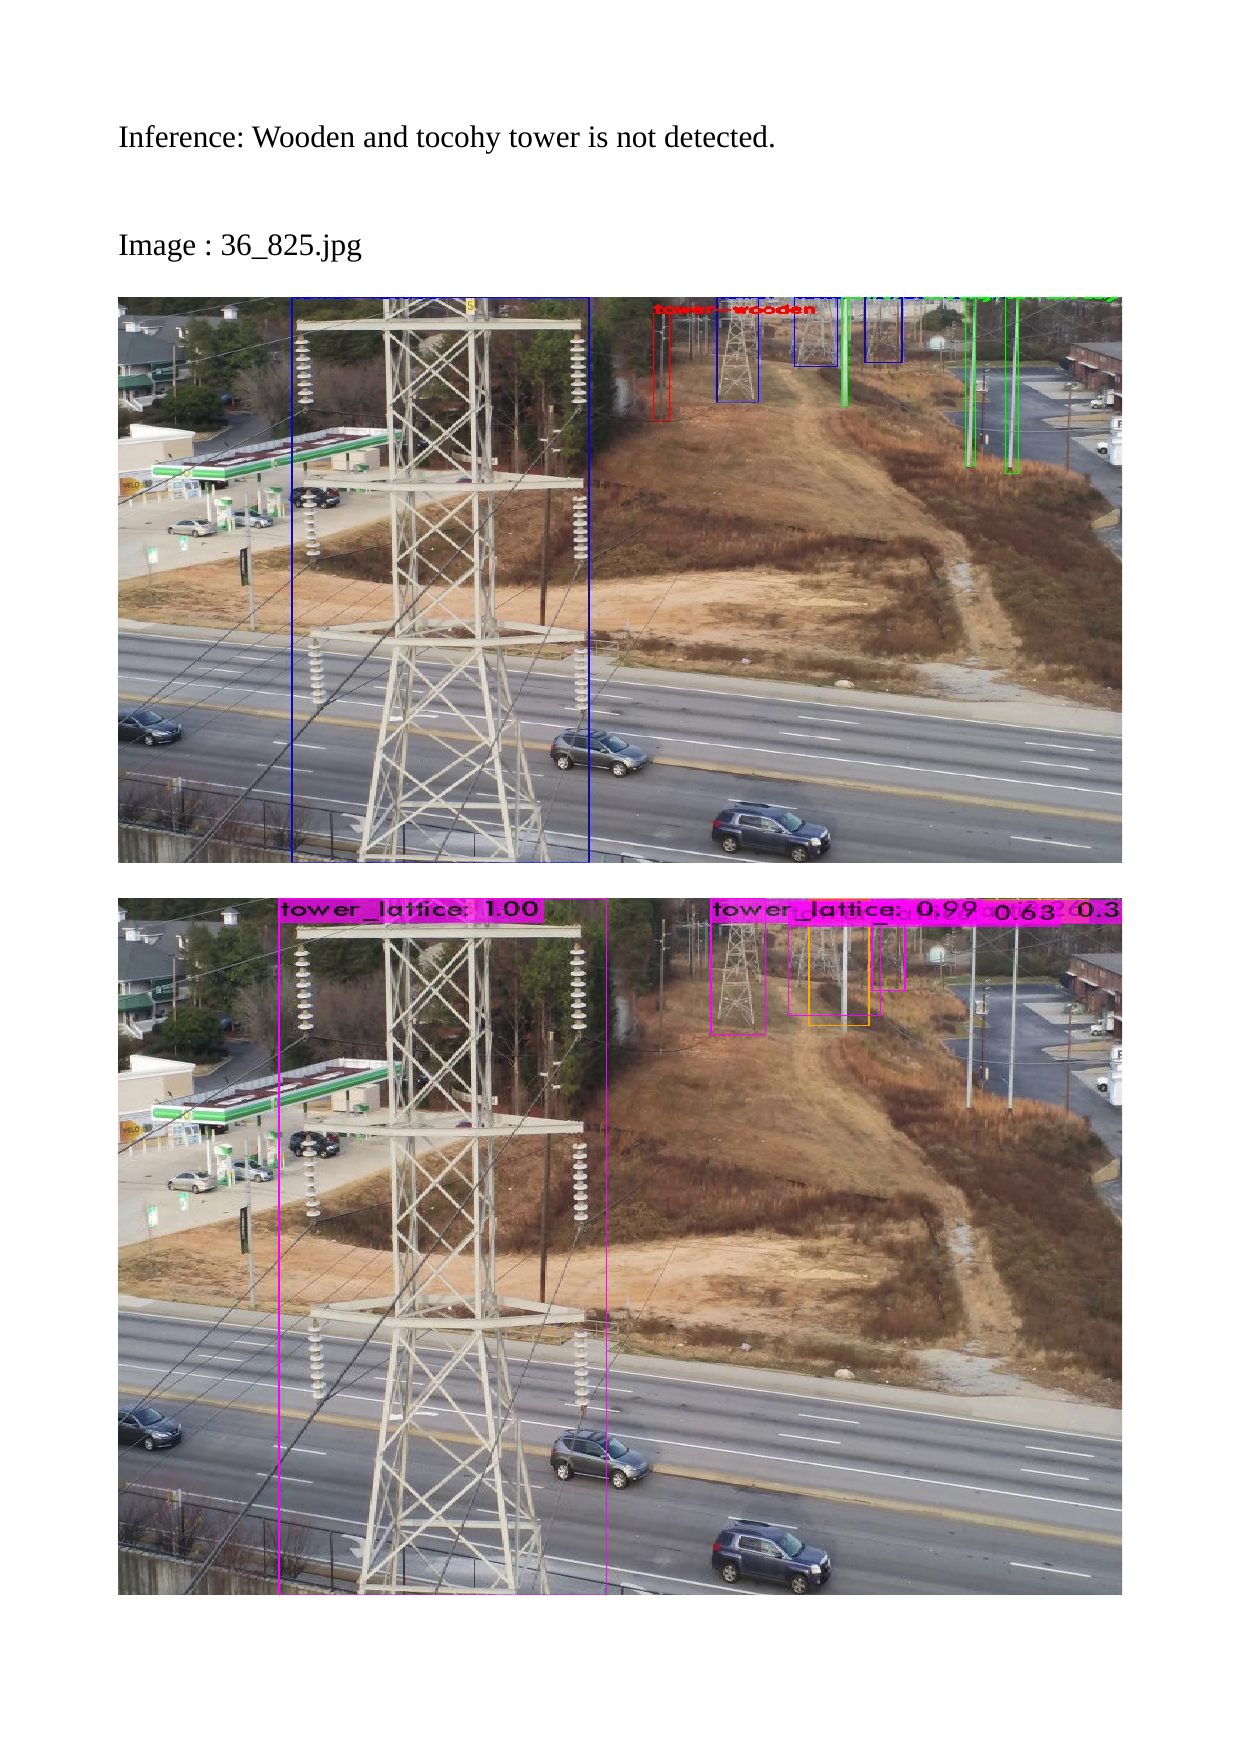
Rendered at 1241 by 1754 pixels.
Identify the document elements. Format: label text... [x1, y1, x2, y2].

picture [118, 297, 1123, 863]
picture [118, 898, 1123, 1595]
text Image : 36_825.jpg [118, 226, 1122, 262]
text Inference: Wooden and tocohy tower is not detected. [118, 118, 1122, 154]
